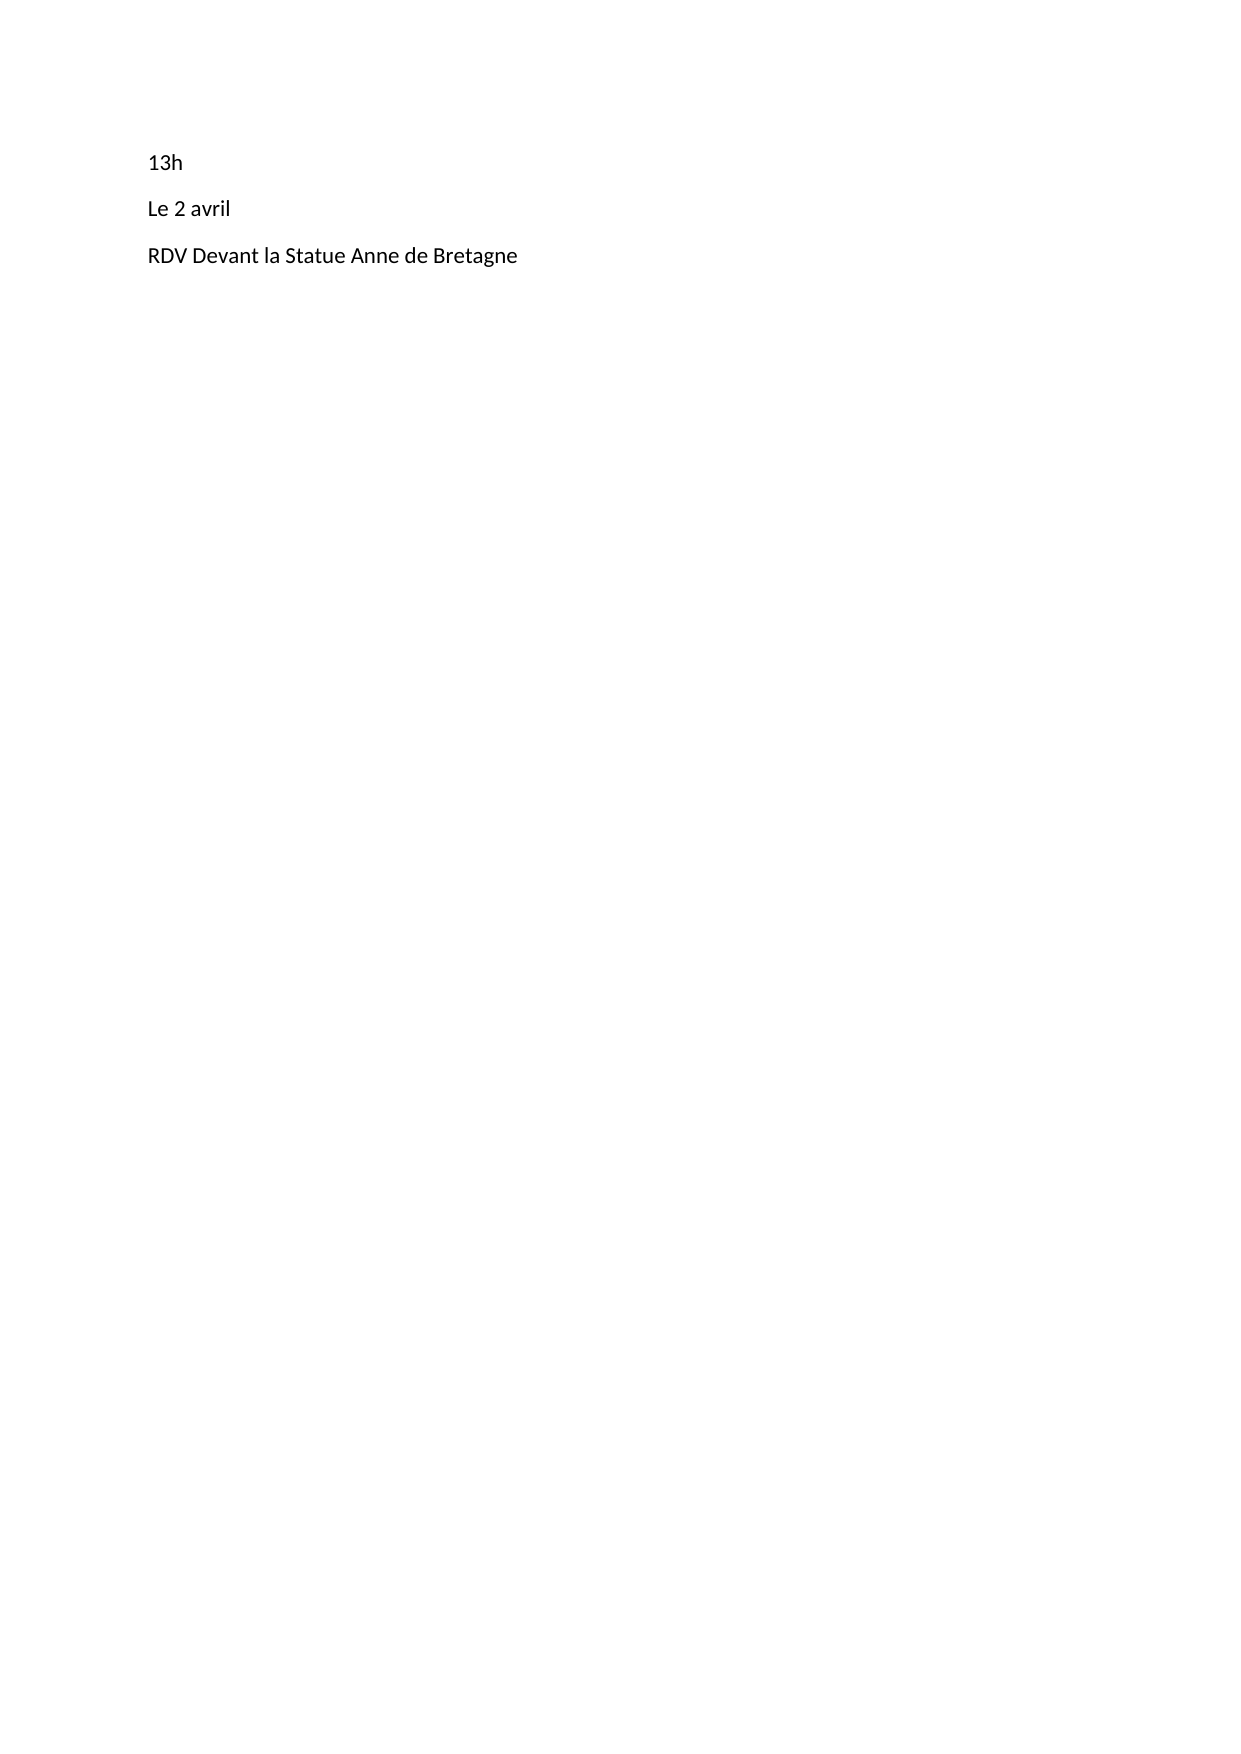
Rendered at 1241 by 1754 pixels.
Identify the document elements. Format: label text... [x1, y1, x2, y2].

text Le 2 avril [148, 194, 1093, 222]
text 13h [148, 148, 1093, 176]
text RDV Devant la Statue Anne de Bretagne [148, 241, 1093, 269]
